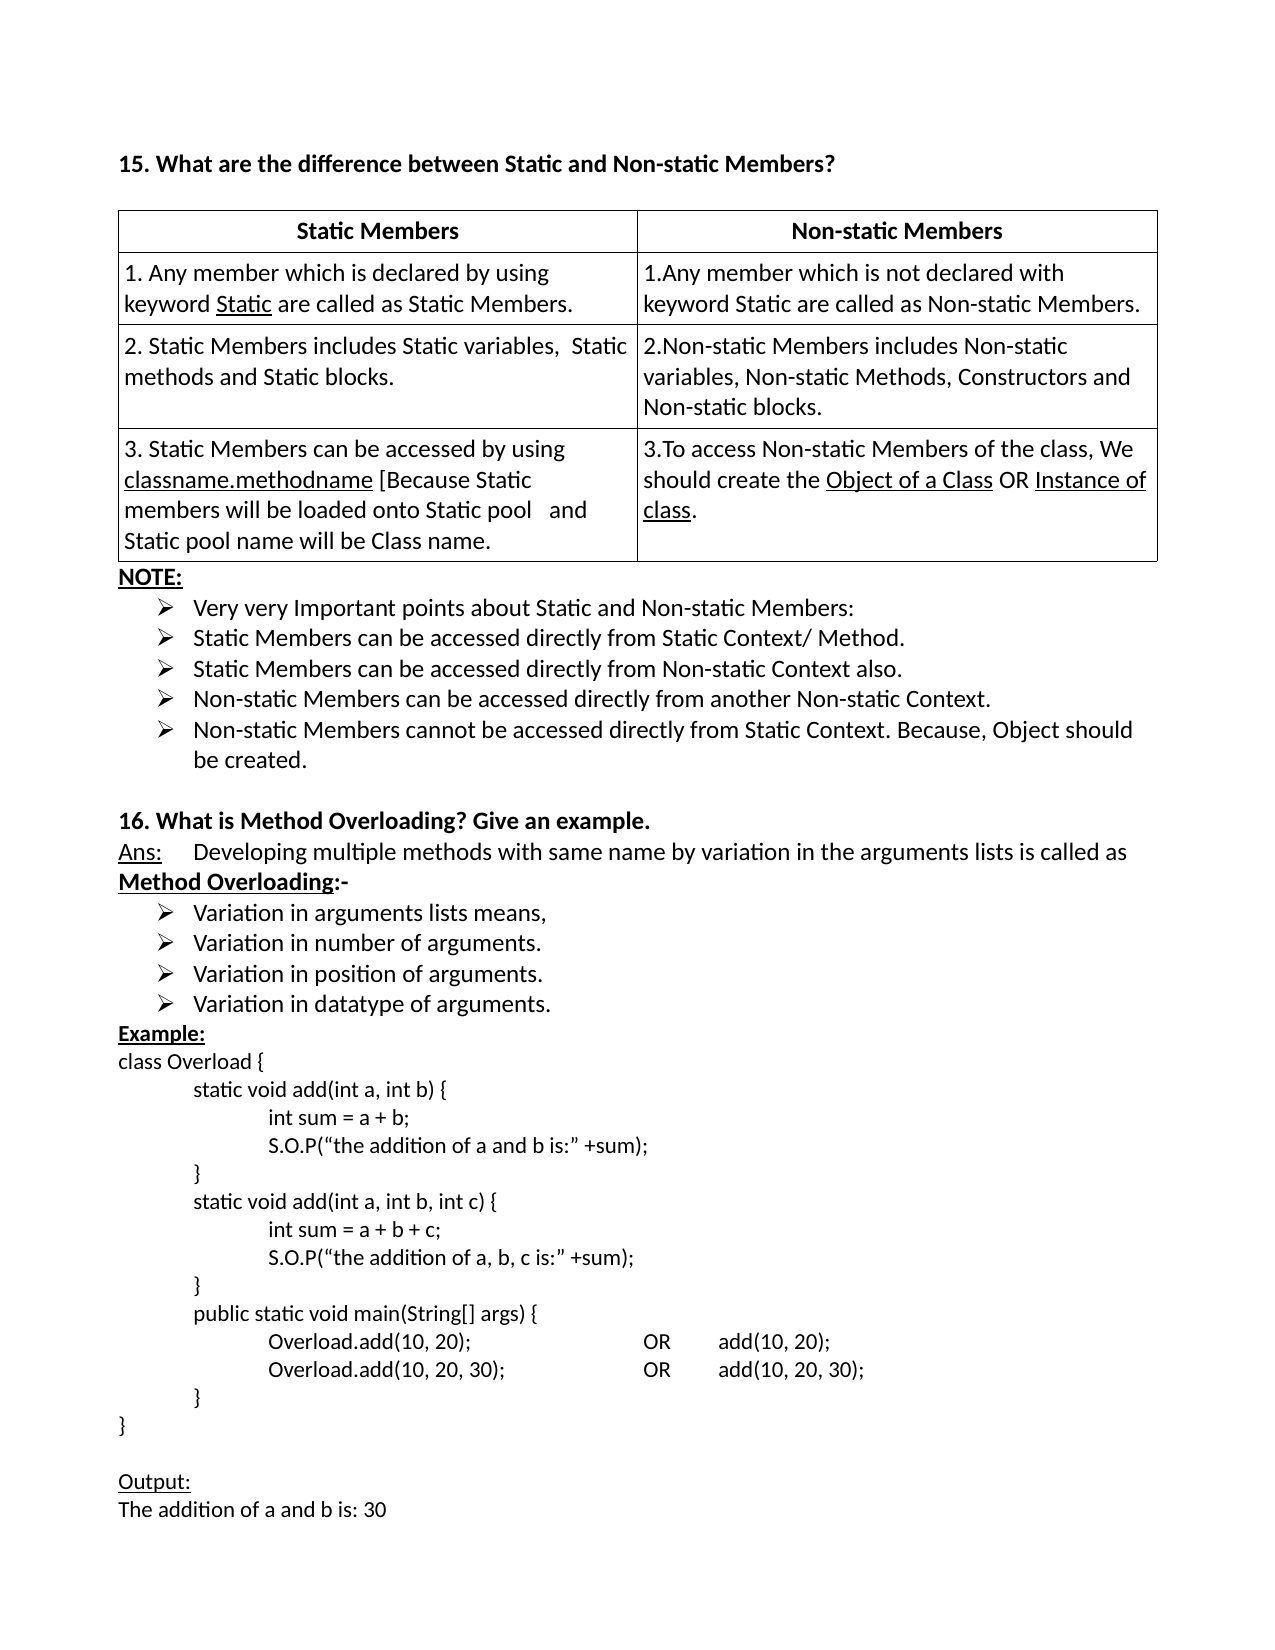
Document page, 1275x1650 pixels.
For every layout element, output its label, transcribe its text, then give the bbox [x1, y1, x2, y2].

text int sum = a + b + c; [118, 1215, 1157, 1243]
text The addition of a and b is: 30 [118, 1495, 1157, 1523]
text static void add(int a, int b) { [118, 1075, 1157, 1103]
list Variation in number of arguments. [156, 927, 1157, 958]
text Output: [118, 1467, 1157, 1495]
table_header Static Members [119, 211, 637, 252]
text static void add(int a, int b, int c) { [118, 1187, 1157, 1215]
text Overload.add(10, 20); OR add(10, 20); [118, 1327, 1157, 1355]
list Non-static Members cannot be accessed directly from Static Context. Because, Object should be created. [156, 714, 1157, 775]
text Example: [118, 1019, 1157, 1047]
list Very very Important points about Static and Non-static Members: [156, 592, 1157, 622]
table_cell 1.Any member which is not declared with keyword Static are called as Non-static Members. [638, 253, 1157, 324]
list Variation in position of arguments. [156, 958, 1157, 988]
text 15. What are the difference between Static and Non-static Members? [118, 149, 1157, 179]
text } [118, 1411, 1157, 1439]
text public static void main(String[] args) { [118, 1299, 1157, 1327]
text NOTE: [118, 562, 1157, 592]
text Ans: Developing multiple methods with same name by variation in the arguments lists is called as Method Overloading:- [118, 836, 1157, 897]
text S.O.P(“the addition of a, b, c is:” +sum); [118, 1243, 1157, 1271]
table_cell 3.To access Non-static Members of the class, We should create the Object of a Class OR Instance of class. [638, 429, 1157, 561]
text int sum = a + b; [118, 1103, 1157, 1131]
text } [118, 1383, 1157, 1411]
list Static Members can be accessed directly from Non-static Context also. [156, 653, 1157, 683]
list Static Members can be accessed directly from Static Context/ Method. [156, 622, 1157, 653]
table_cell 3. Static Members can be accessed by using classname.methodname [Because Static members will be loaded onto Static pool and Static pool name will be Class name. [119, 429, 637, 561]
list Non-static Members can be accessed directly from another Non-static Context. [156, 683, 1157, 714]
list Variation in arguments lists means, [156, 897, 1157, 927]
text 16. What is Method Overloading? Give an example. [118, 805, 1157, 836]
text Overload.add(10, 20, 30); OR add(10, 20, 30); [118, 1355, 1157, 1383]
table_cell 2.Non-static Members includes Non-static variables, Non-static Methods, Constructors and Non-static blocks. [638, 325, 1157, 427]
table_cell 1. Any member which is declared by using keyword Static are called as Static Members. [119, 253, 637, 324]
text } [118, 1271, 1157, 1299]
text class Overload { [118, 1047, 1157, 1075]
text S.O.P(“the addition of a and b is:” +sum); [118, 1131, 1157, 1159]
text } [118, 1159, 1157, 1187]
table_header Non-static Members [638, 211, 1157, 252]
table_cell 2. Static Members includes Static variables, Static methods and Static blocks. [119, 325, 637, 427]
list Variation in datatype of arguments. [156, 988, 1157, 1019]
